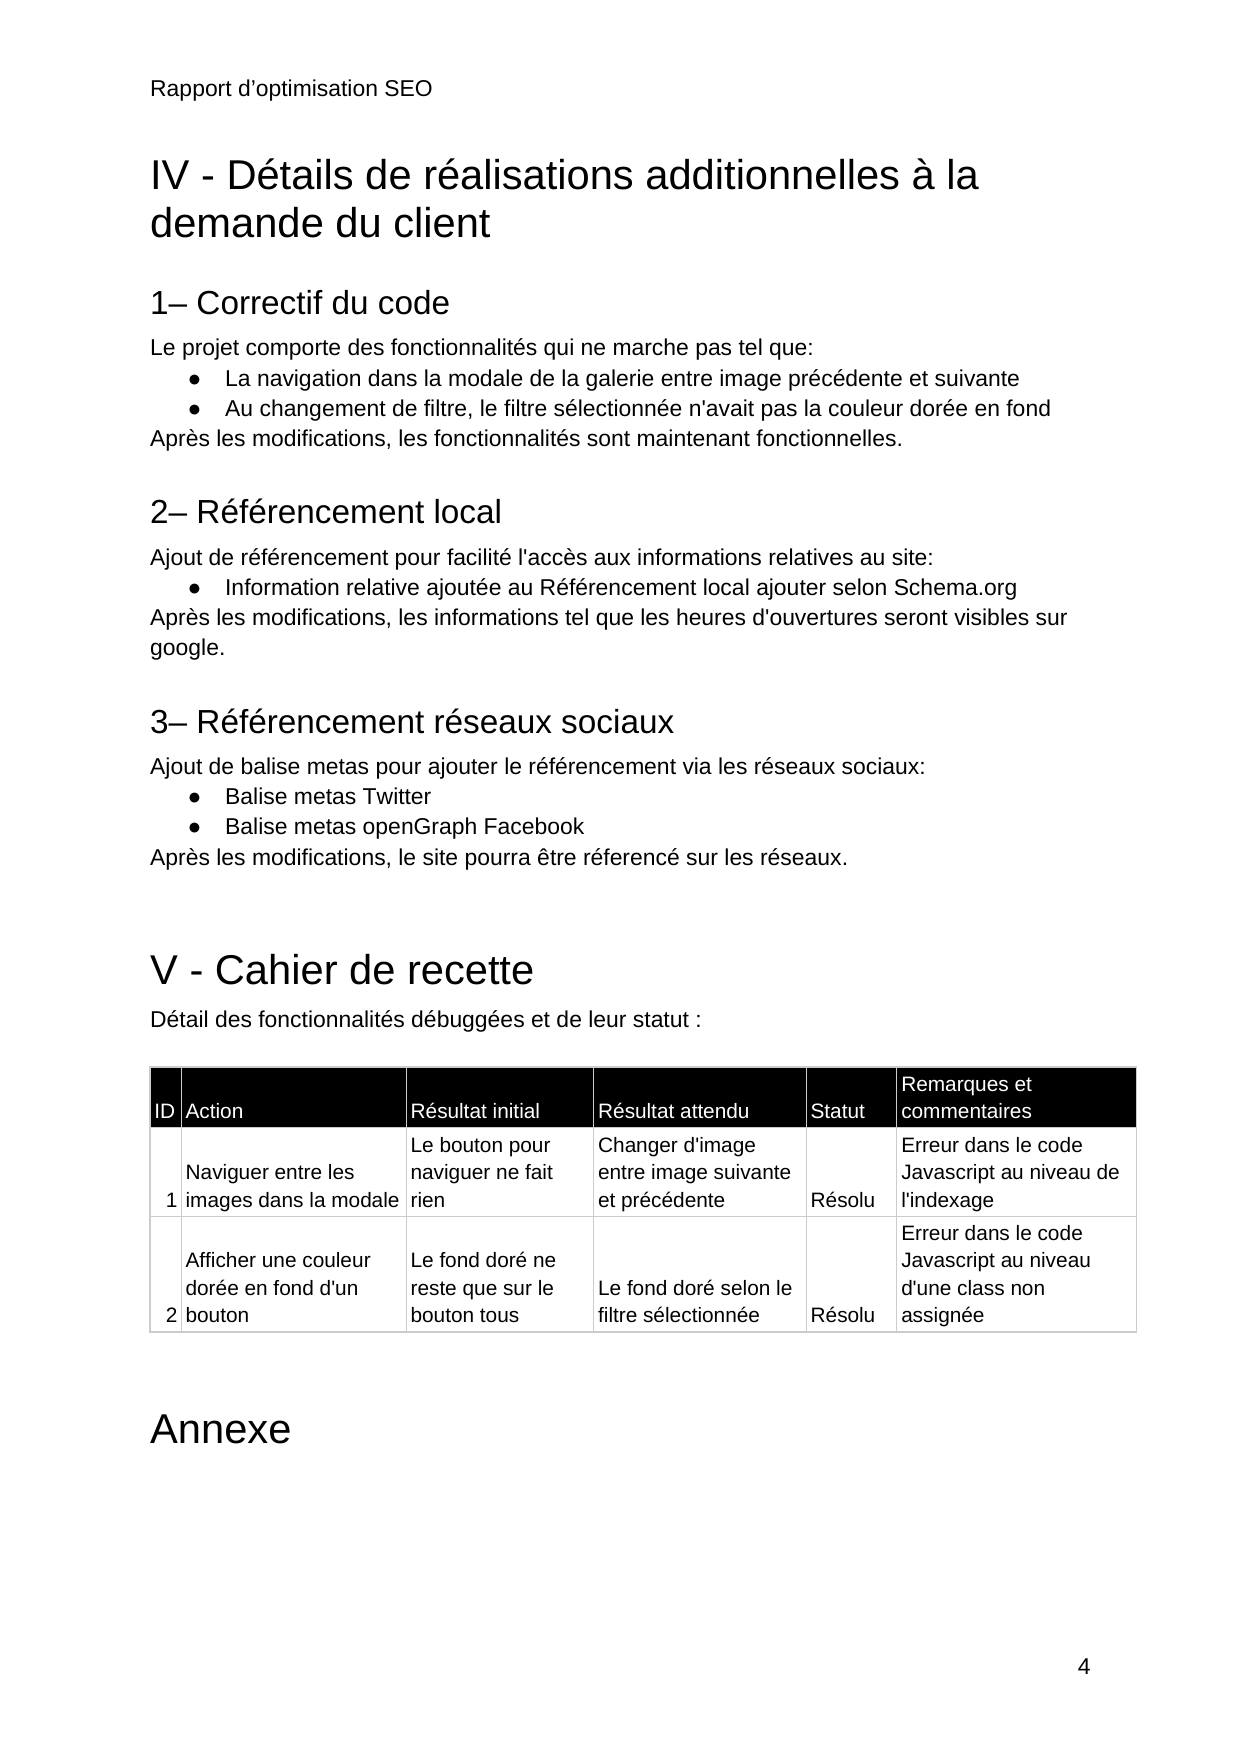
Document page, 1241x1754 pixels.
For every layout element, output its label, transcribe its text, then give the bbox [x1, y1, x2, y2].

text Ajout de référencement pour facilité l'accès aux informations relatives au site: [150, 543, 1090, 570]
text Ajout de balise metas pour ajouter le référencement via les réseaux sociaux: [150, 753, 1090, 779]
table_header Résultat initial [407, 1068, 593, 1127]
table_header Action [182, 1068, 406, 1127]
table_cell 1 [151, 1128, 181, 1216]
table_cell Résolu [807, 1217, 896, 1331]
subtitle V - Cahier de recette [150, 946, 1090, 993]
list Balise metas openGraph Facebook [187, 813, 1090, 839]
table_cell Naviguer entre les images dans la modale [182, 1128, 406, 1216]
subtitle 3– Référencement réseaux sociaux [150, 702, 1090, 740]
table_cell Erreur dans le code Javascript au niveau de l'indexage [897, 1128, 1136, 1216]
list Balise metas Twitter [187, 783, 1090, 809]
list Au changement de filtre, le filtre sélectionnée n'avait pas la couleur dorée en fond [187, 395, 1090, 421]
table_cell 2 [151, 1217, 181, 1331]
subtitle Annexe [150, 1404, 1090, 1452]
table_cell Erreur dans le code Javascript au niveau d'une class non assignée [897, 1217, 1136, 1331]
text Le projet comporte des fonctionnalités qui ne marche pas tel que: [150, 334, 1090, 361]
table_header Statut [807, 1068, 896, 1127]
subtitle 2– Référencement local [150, 493, 1090, 531]
table_cell Résolu [807, 1128, 896, 1216]
table_cell Changer d'image entre image suivante et précédente [594, 1128, 806, 1216]
table_header Résultat attendu [594, 1068, 806, 1127]
table_cell Le fond doré selon le filtre sélectionnée [594, 1217, 806, 1331]
list La navigation dans la modale de la galerie entre image précédente et suivante [187, 364, 1090, 391]
text Après les modifications, le site pourra être réferencé sur les réseaux. [150, 843, 1090, 870]
text Détail des fonctionnalités débuggées et de leur statut : [150, 1006, 1090, 1032]
table_header Remarques et commentaires [897, 1068, 1136, 1127]
table_cell Le bouton pour naviguer ne fait rien [407, 1128, 593, 1216]
text Après les modifications, les informations tel que les heures d'ouvertures seront visibles sur google. [150, 604, 1090, 661]
table_cell Le fond doré ne reste que sur le bouton tous [407, 1217, 593, 1331]
table_cell Afficher une couleur dorée en fond d'un bouton [182, 1217, 406, 1331]
text Après les modifications, les fonctionnalités sont maintenant fonctionnelles. [150, 425, 1090, 451]
subtitle 1– Correctif du code [150, 283, 1090, 322]
list Information relative ajoutée au Référencement local ajouter selon Schema.org [187, 574, 1090, 600]
subtitle IV - Détails de réalisations additionnelles à la demande du client [150, 150, 1090, 246]
table_header ID [151, 1068, 181, 1127]
